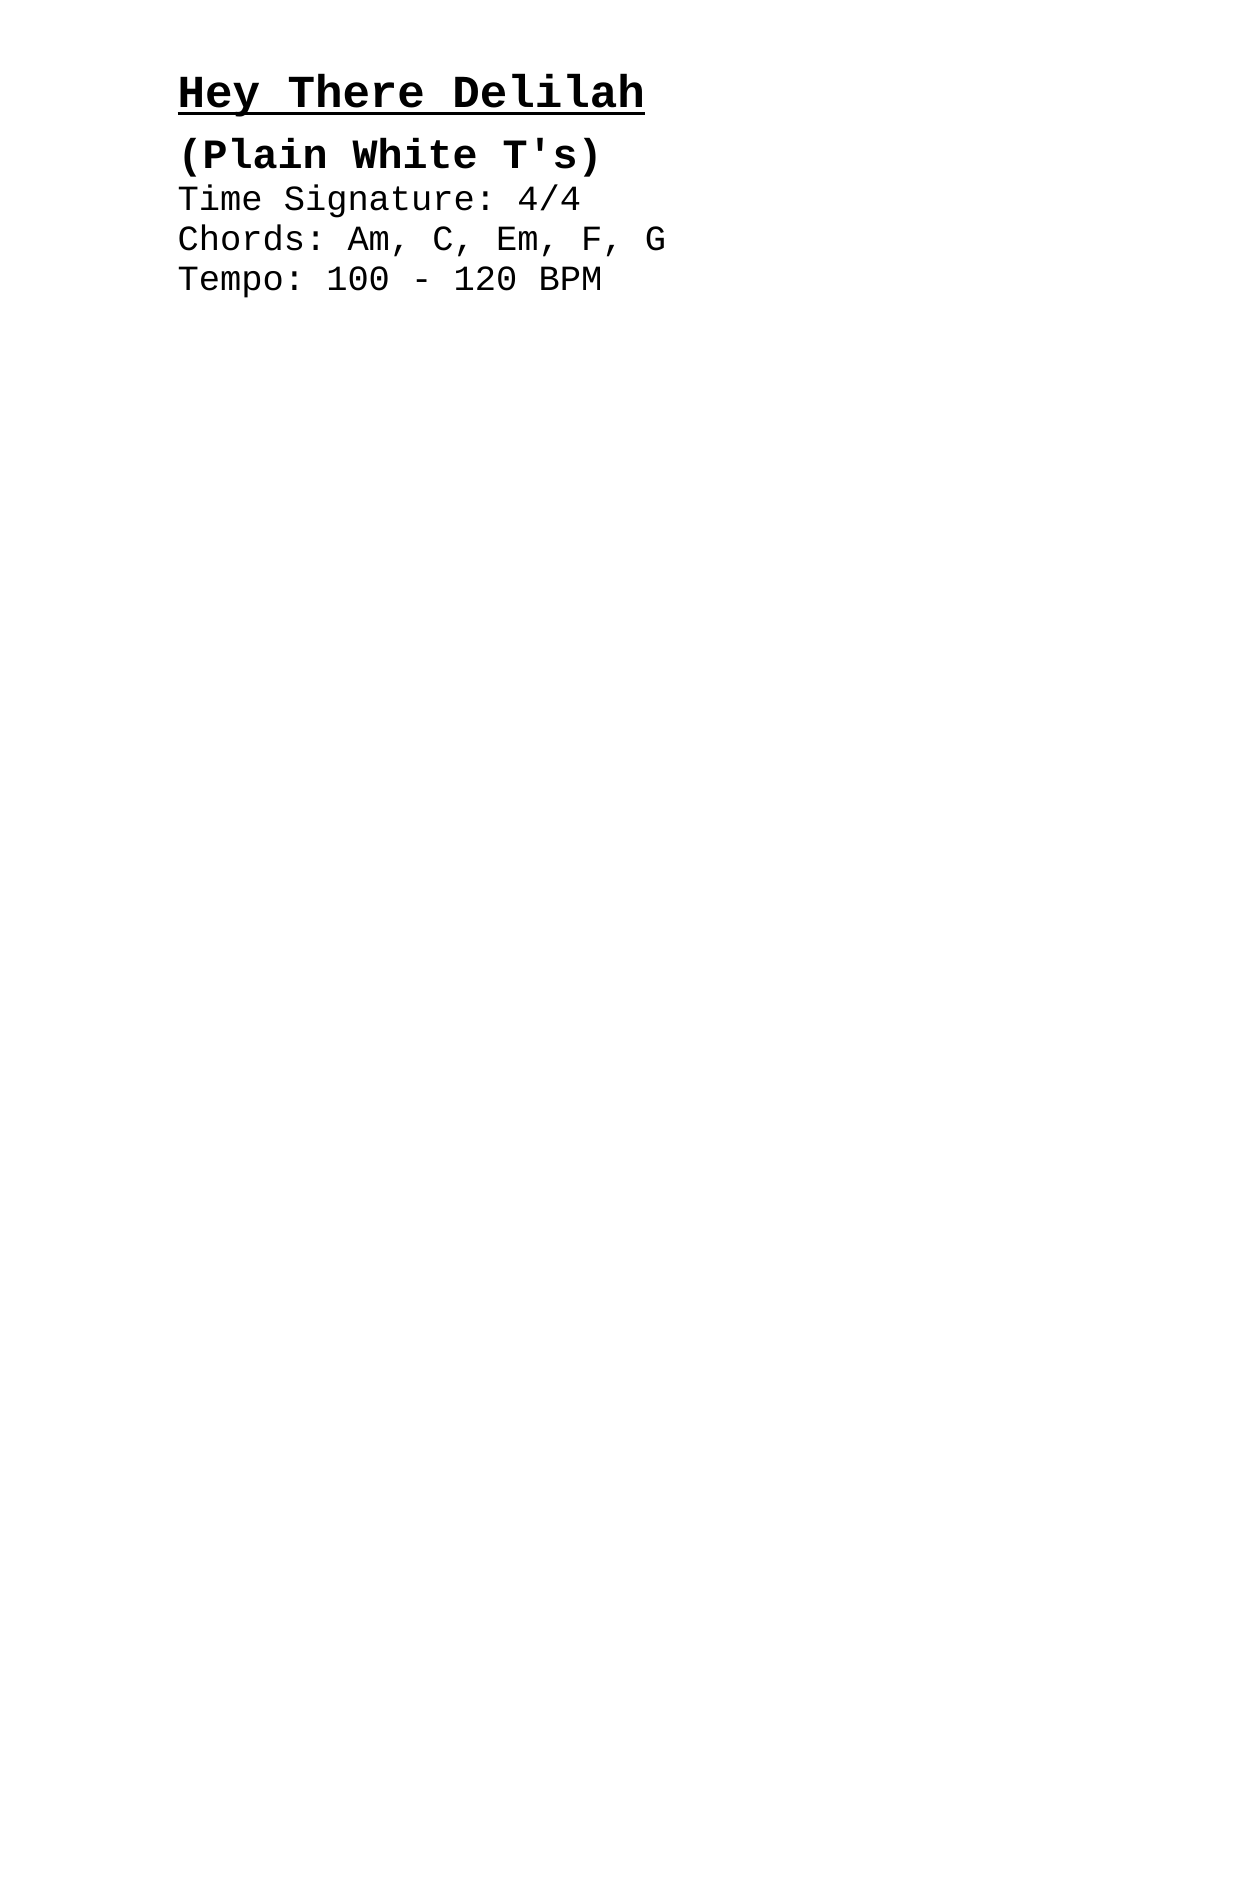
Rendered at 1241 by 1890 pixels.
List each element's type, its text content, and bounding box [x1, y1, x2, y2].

subtitle Hey There Delilah [177, 69, 1196, 121]
subtitle (Plain White T's) [177, 134, 1196, 181]
text Time Signature: 4/4 [177, 181, 1196, 221]
text Chords: Am, C, Em, F, G [177, 221, 1196, 261]
text Tempo: 100 - 120 BPM [177, 261, 1196, 301]
